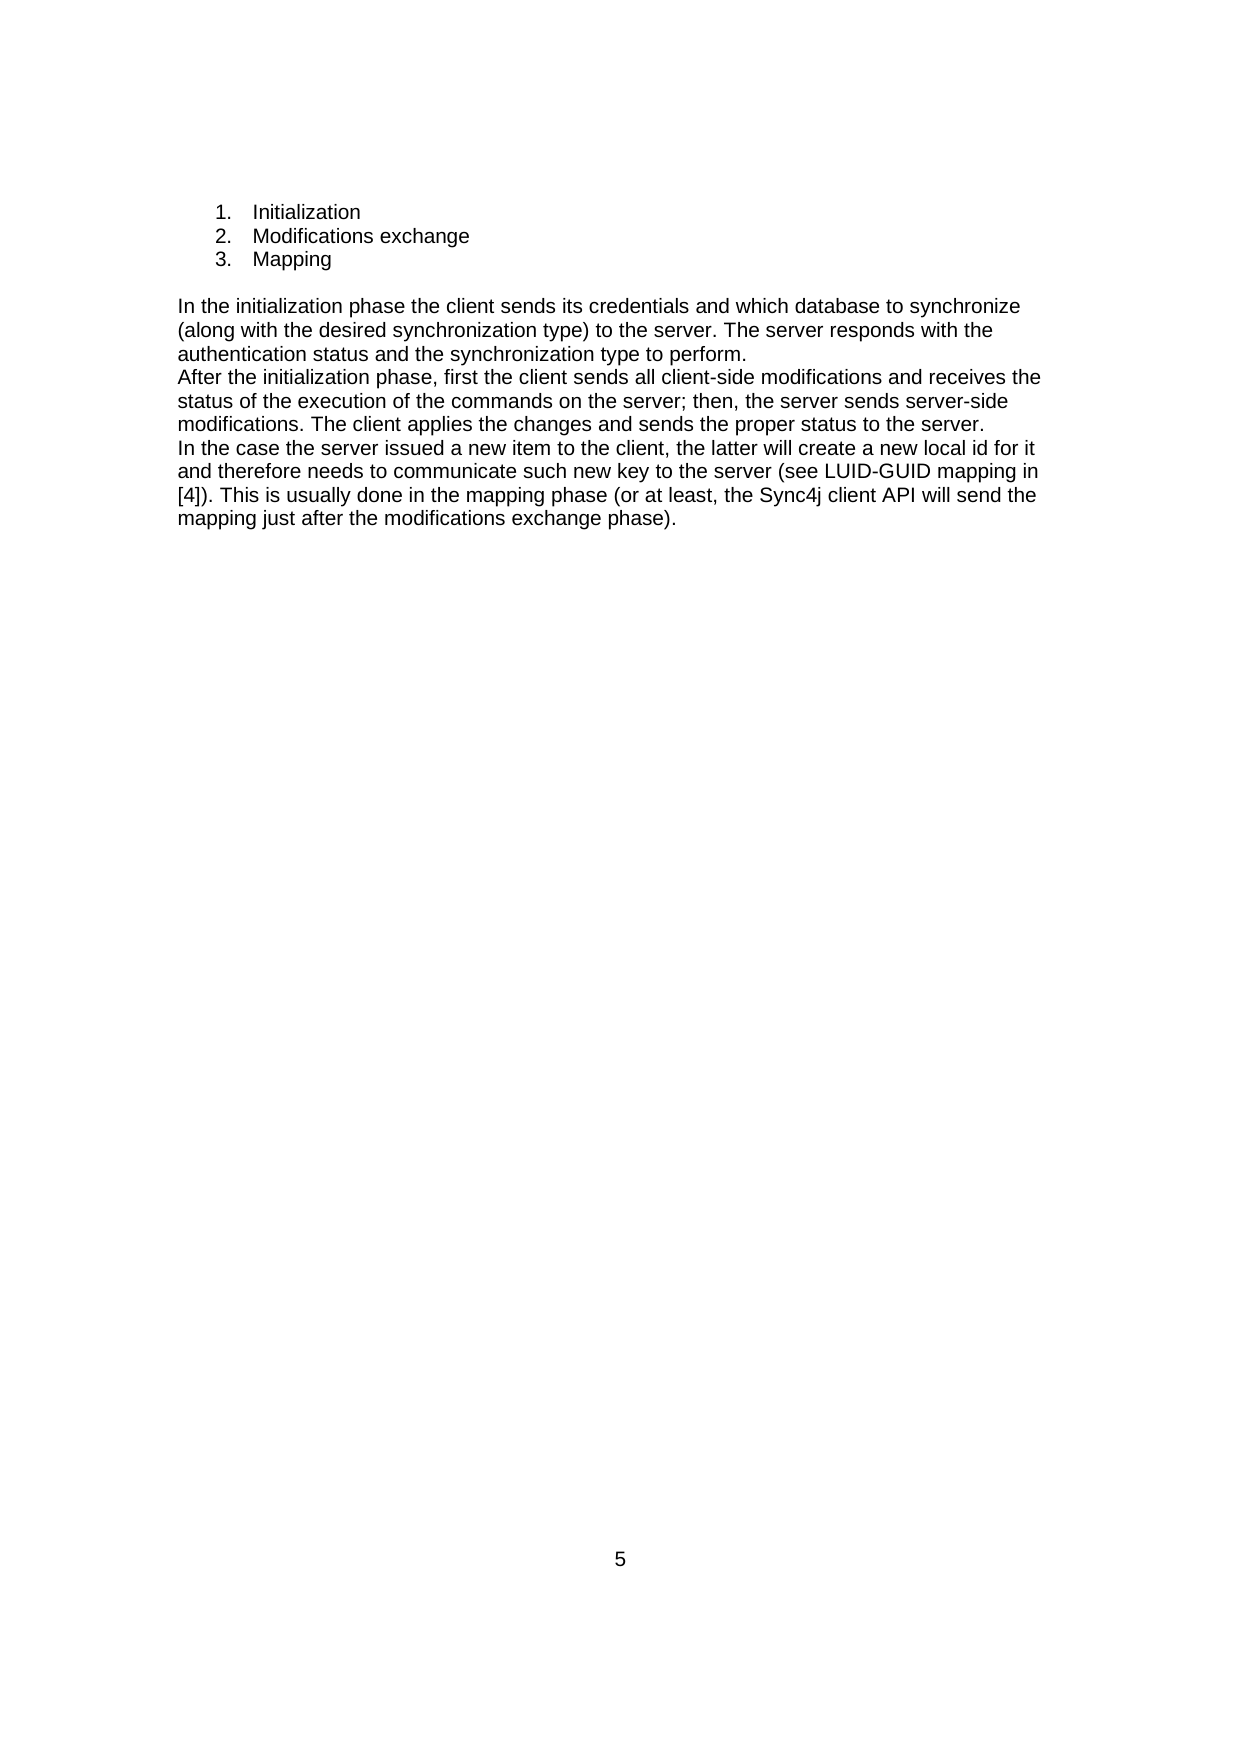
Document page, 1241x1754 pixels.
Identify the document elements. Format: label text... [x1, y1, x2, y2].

text After the initialization phase, first the client sends all client-side modifications and receives the status of the execution of the commands on the server; then, the server sends server-side modifications. The client applies the changes and sends the proper status to the server. [177, 366, 1063, 436]
text In the case the server issued a new item to the client, the latter will create a new local id for it and therefore needs to communicate such new key to the server (see LUID-GUID mapping in [4]). This is usually done in the mapping phase (or at least, the Sync4j client API will send the mapping just after the modifications exchange phase). [177, 436, 1063, 530]
list Initialization [215, 201, 1063, 224]
list Mapping [215, 248, 1063, 271]
text In the initialization phase the client sends its credentials and which database to synchronize (along with the desired synchronization type) to the server. The server responds with the authentication status and the synchronization type to perform. [177, 295, 1063, 366]
list Modifications exchange [215, 224, 1063, 248]
